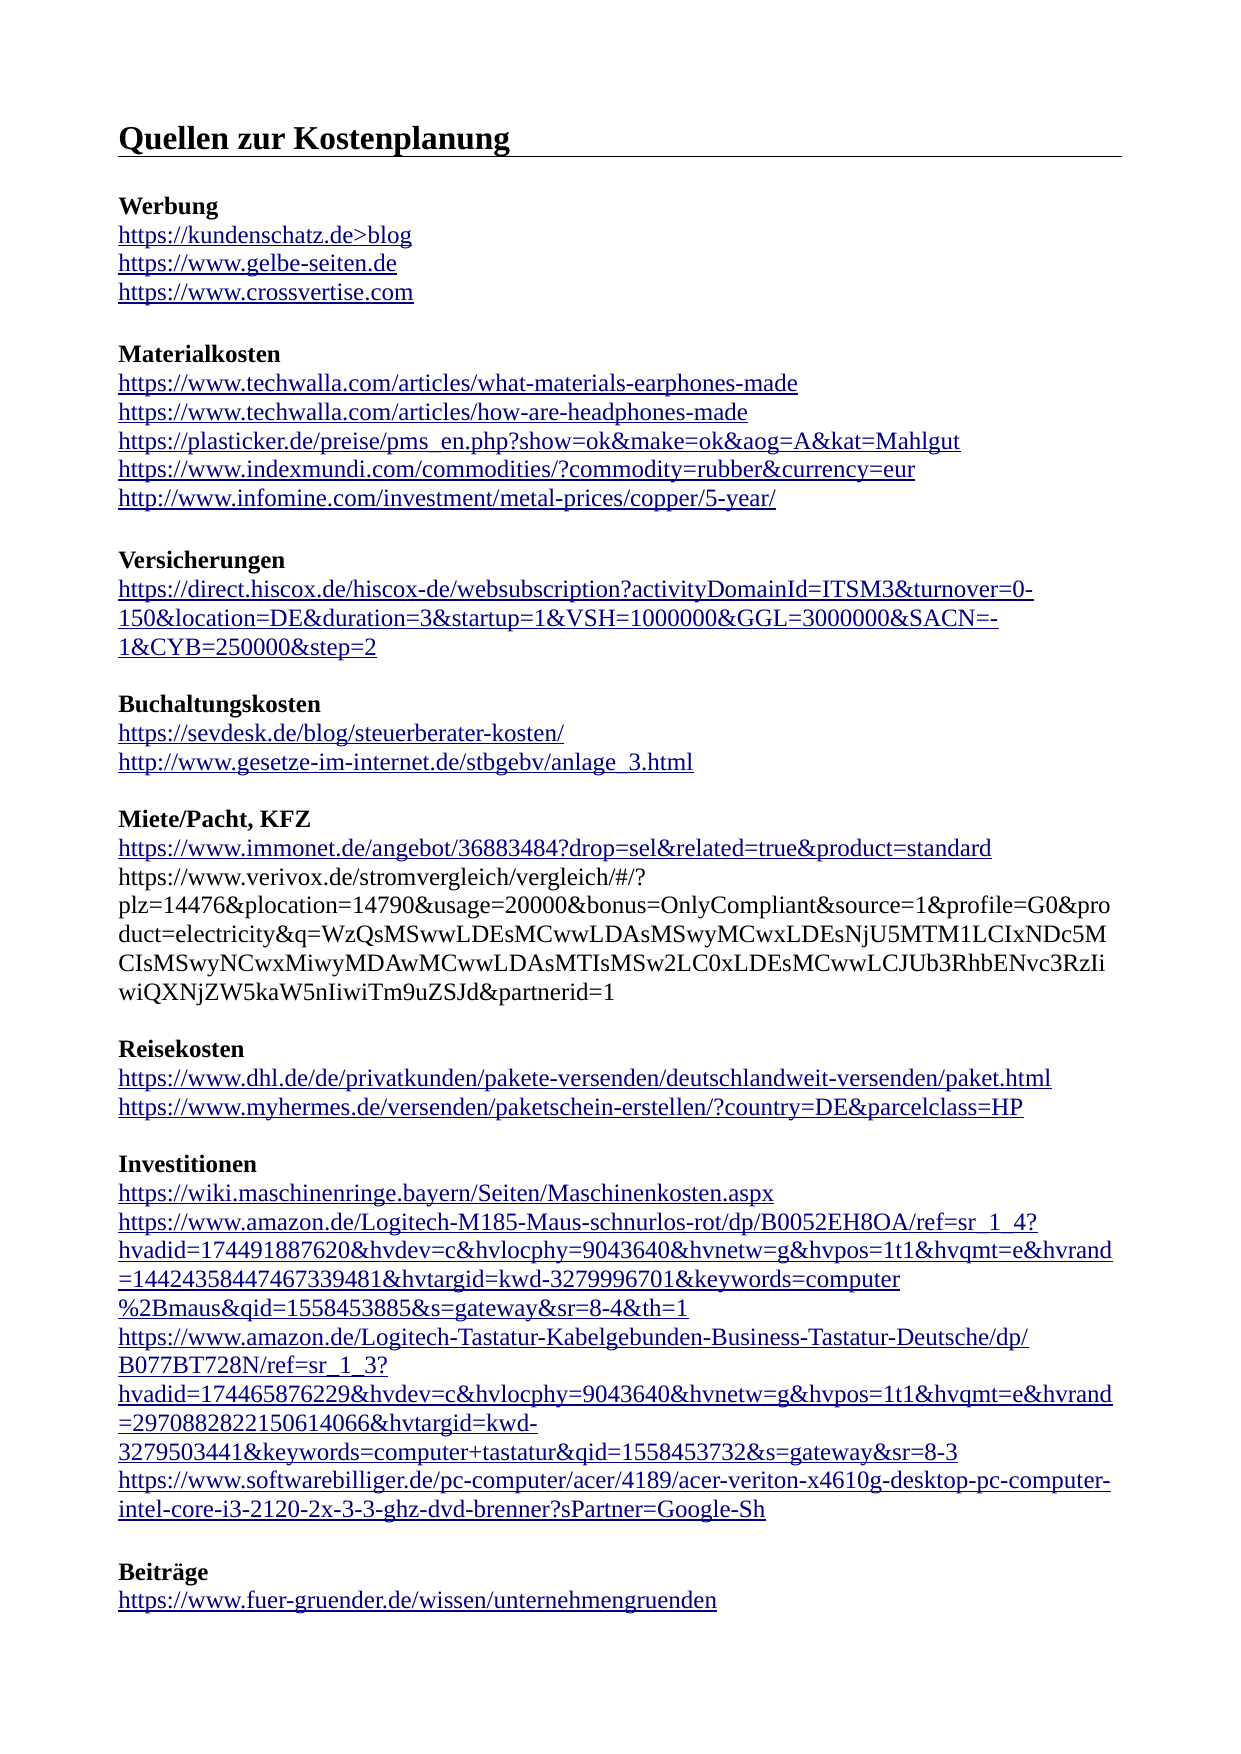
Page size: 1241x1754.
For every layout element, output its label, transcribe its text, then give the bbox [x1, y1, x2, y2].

text https://www.dhl.de/de/privatkunden/pakete-versenden/deutschlandweit-versenden/paket.html [118, 1063, 1122, 1092]
text https://www.immonet.de/angebot/36883484?drop=sel&related=true&product=standard https://www.verivox.de/stromvergleich/vergleich/#/? plz=14476&plocation=14790&usage=20000&bonus=OnlyCompliant&source=1&profile=G0&pro duct=electricity&q=WzQsMSwwLDEsMCwwLDAsMSwyMCwxLDEsNjU5MTM1LCIxNDc5M CIsMSwyNCwxMiwyMDAwMCwwLDAsMTIsMSw2LC0xLDEsMCwwLCJUb3RhbENvc3RzIi wiQXNjZW5kaW5nIiwiTm9uZSJd&partnerid=1 [118, 833, 1122, 1006]
text https://www.amazon.de/Logitech-Tastatur-Kabelgebunden-Business-Tastatur-Deutsche/dp/B077BT728N/ref=sr_1_3?hvadid=174465876229&hvdev=c&hvlocphy=9043640&hvnetw=g&hvpos=1t1&hvqmt=e&hvrand=2970882822150614066&hvtargid=kwd-3279503441&keywords=computer+tastatur&qid=1558453732&s=gateway&sr=8-3 [118, 1322, 1122, 1466]
text https://www.amazon.de/Logitech-M185-Maus-schnurlos-rot/dp/B0052EH8OA/ref=sr_1_4?hvadid=174491887620&hvdev=c&hvlocphy=9043640&hvnetw=g&hvpos=1t1&hvqmt=e&hvrand=14424358447467339481&hvtargid=kwd-3279996701&keywords=computer%2Bmaus&qid=1558453885&s=gateway&sr=8-4&th=1 [118, 1207, 1122, 1322]
text https://www.fuer-gruender.de/wissen/unternehmengruenden [118, 1585, 1122, 1614]
text Buchaltungskosten [118, 689, 1122, 718]
text https://www.myhermes.de/versenden/paketschein-erstellen/?country=DE&parcelclass=HP [118, 1092, 1122, 1121]
text Quellen zur Kostenplanung [118, 118, 1122, 156]
text https://www.techwalla.com/articles/how-are-headphones-made [118, 397, 1122, 426]
text https://www.techwalla.com/articles/what-materials-earphones-made [118, 368, 1122, 397]
text https://sevdesk.de/blog/steuerberater-kosten/ [118, 718, 1122, 747]
text Versicherungen [118, 546, 1122, 574]
text Werbung [118, 191, 1122, 220]
text Investitionen [118, 1149, 1122, 1178]
text Miete/Pacht, KFZ [118, 804, 1122, 833]
text http://www.infomine.com/investment/metal-prices/copper/5-year/ [118, 483, 1122, 512]
text Beiträge [118, 1557, 1122, 1585]
text https://direct.hiscox.de/hiscox-de/websubscription?activityDomainId=ITSM3&turnover=0-150&location=DE&duration=3&startup=1&VSH=1000000&GGL=3000000&SACN=-1&CYB=250000&step=2 [118, 574, 1122, 661]
text Materialkosten [118, 339, 1122, 368]
text Reisekosten [118, 1034, 1122, 1063]
text https://www.indexmundi.com/commodities/?commodity=rubber&currency=eur [118, 454, 1122, 483]
text https://www.gelbe-seiten.de [118, 248, 1122, 277]
text https://www.softwarebilliger.de/pc-computer/acer/4189/acer-veriton-x4610g-desktop-pc-computer-intel-core-i3-2120-2x-3-3-ghz-dvd-brenner?sPartner=Google-Sh [118, 1466, 1122, 1523]
text https://plasticker.de/preise/pms_en.php?show=ok&make=ok&aog=A&kat=Mahlgut [118, 426, 1122, 454]
text https://wiki.maschinenringe.bayern/Seiten/Maschinenkosten.aspx [118, 1178, 1122, 1207]
text http://www.gesetze-im-internet.de/stbgebv/anlage_3.html [118, 747, 1122, 776]
text https://kundenschatz.de>blog [118, 220, 1122, 248]
text https://www.crossvertise.com [118, 277, 1122, 306]
